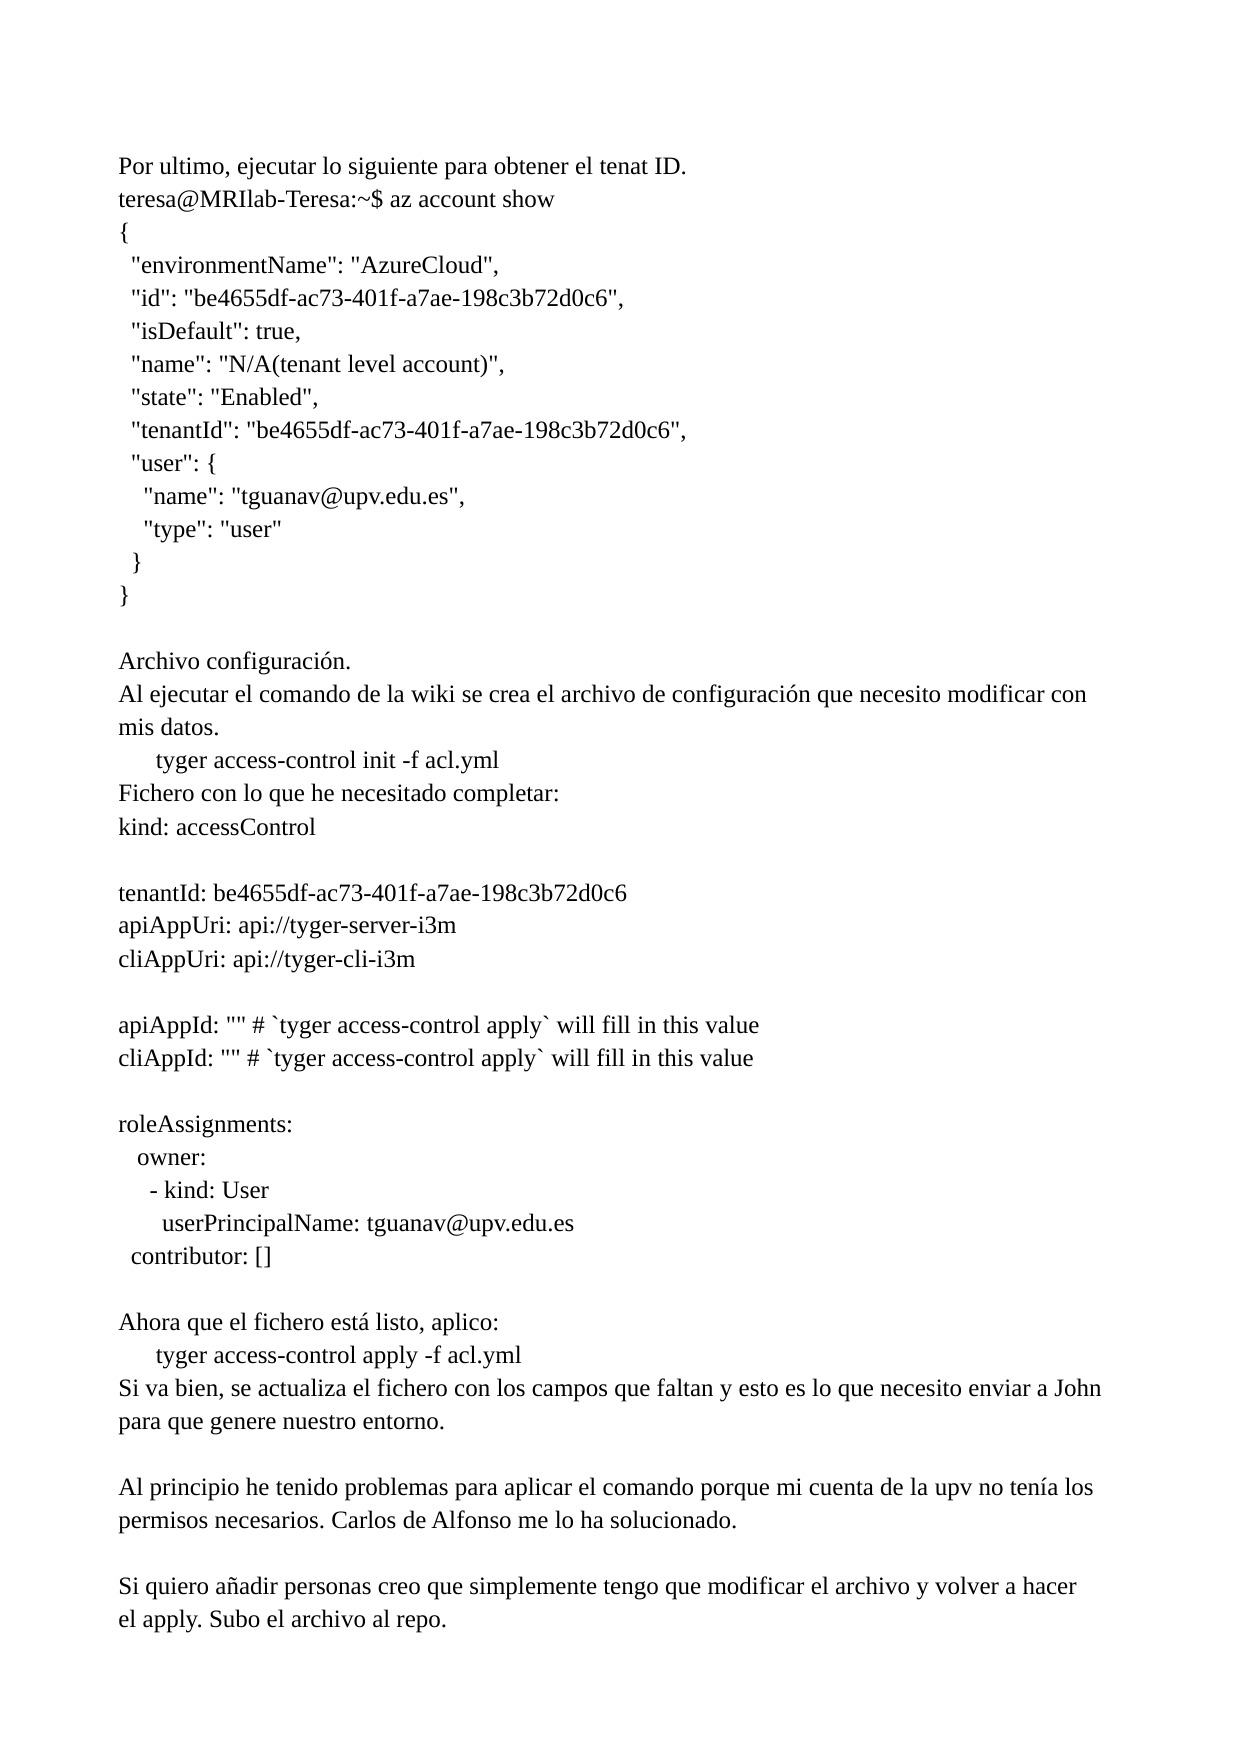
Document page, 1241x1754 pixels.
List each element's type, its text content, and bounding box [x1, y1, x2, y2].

text contributor: [] [118, 1241, 1122, 1269]
text Al ejecutar el comando de la wiki se crea el archivo de configuración que necesito modificar con mis datos. [118, 679, 1122, 741]
text Ahora que el fichero está listo, aplico: [118, 1307, 1122, 1336]
text Al principio he tenido problemas para aplicar el comando porque mi cuenta de la upv no tenía los permisos necesarios. Carlos de Alfonso me lo ha solucionado. [118, 1472, 1122, 1534]
text "type": "user" [118, 514, 1122, 543]
text } [118, 580, 1122, 609]
text owner: [118, 1142, 1122, 1171]
text "name": "tguanav@upv.edu.es", [118, 481, 1122, 510]
text "isDefault": true, [118, 316, 1122, 345]
text apiAppId: "" # `tyger access-control apply` will fill in this value [118, 1010, 1122, 1038]
text { [118, 217, 1122, 246]
text Si quiero añadir personas creo que simplemente tengo que modificar el archivo y volver a hacer el apply. Subo el archivo al repo. [118, 1571, 1122, 1633]
text Fichero con lo que he necesitado completar: [118, 778, 1122, 807]
text "user": { [118, 448, 1122, 477]
text apiAppUri: api://tyger-server-i3m [118, 911, 1122, 939]
text tyger access-control init -f acl.yml [156, 746, 1122, 774]
text "name": "N/A(tenant level account)", [118, 349, 1122, 378]
text tenantId: be4655df-ac73-401f-a7ae-198c3b72d0c6 [118, 878, 1122, 906]
text Si va bien, se actualiza el fichero con los campos que faltan y esto es lo que necesito enviar a John para que genere nuestro entorno. [118, 1373, 1122, 1435]
text cliAppUri: api://tyger-cli-i3m [118, 944, 1122, 972]
text teresa@MRIlab-Teresa:~$ az account show [118, 184, 1122, 213]
text - kind: User [118, 1175, 1122, 1203]
text "id": "be4655df-ac73-401f-a7ae-198c3b72d0c6", [118, 283, 1122, 312]
text roleAssignments: [118, 1109, 1122, 1137]
text Por ultimo, ejecutar lo siguiente para obtener el tenat ID. [118, 151, 1122, 180]
text cliAppId: "" # `tyger access-control apply` will fill in this value [118, 1043, 1122, 1071]
text tyger access-control apply -f acl.yml [156, 1340, 1122, 1369]
text kind: accessControl [118, 812, 1122, 840]
text } [118, 547, 1122, 576]
text "tenantId": "be4655df-ac73-401f-a7ae-198c3b72d0c6", [118, 415, 1122, 444]
text "environmentName": "AzureCloud", [118, 250, 1122, 279]
text "state": "Enabled", [118, 382, 1122, 411]
text Archivo configuración. [118, 646, 1122, 675]
text userPrincipalName: tguanav@upv.edu.es [118, 1208, 1122, 1237]
